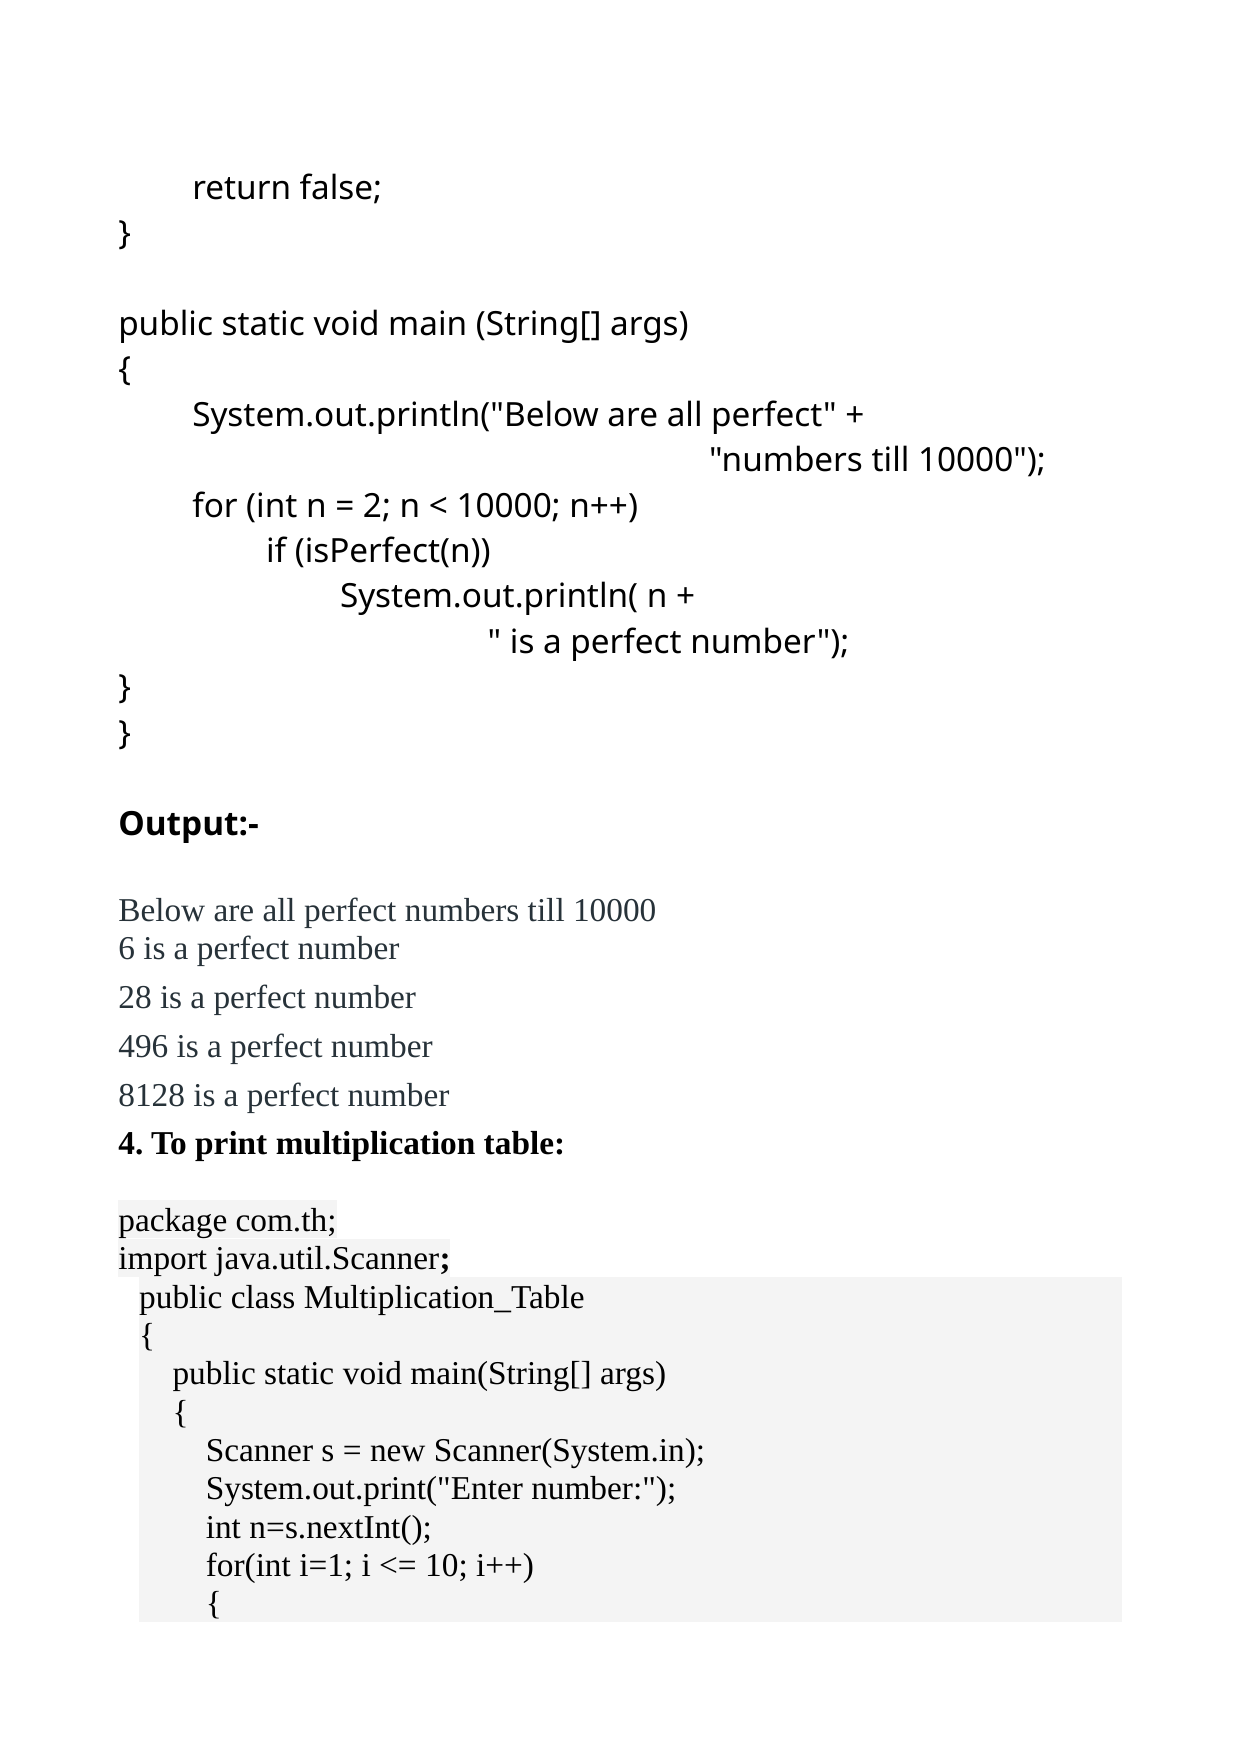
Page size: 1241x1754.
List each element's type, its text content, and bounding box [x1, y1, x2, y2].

text } [118, 663, 1122, 708]
list { [139, 1315, 1122, 1353]
text package com.th; [118, 1200, 1122, 1238]
list { [139, 1392, 1122, 1430]
text 6 is a perfect number [118, 928, 1122, 967]
text "numbers till 10000"); [118, 436, 1122, 481]
text if (isPerfect(n)) [118, 527, 1122, 572]
text public static void main (String[] args) [118, 300, 1122, 345]
text 8128 is a perfect number [118, 1075, 1122, 1113]
text for (int n = 2; n < 10000; n++) [118, 481, 1122, 527]
text System.out.println( n + [118, 572, 1122, 618]
text { [118, 345, 1122, 391]
list int n=s.nextInt(); [139, 1507, 1122, 1545]
text 496 is a perfect number [118, 1026, 1122, 1064]
text Output:- [118, 799, 1122, 845]
text 28 is a perfect number [118, 977, 1122, 1016]
text } [118, 209, 1122, 254]
list Scanner s = new Scanner(System.in); [139, 1430, 1122, 1468]
list System.out.print("Enter number:"); [139, 1468, 1122, 1507]
list public static void main(String[] args) [139, 1353, 1122, 1392]
text " is a perfect number"); [118, 618, 1122, 663]
list for(int i=1; i <= 10; i++) [139, 1545, 1122, 1583]
text 4. To print multiplication table: [118, 1123, 1122, 1162]
list { [139, 1583, 1122, 1622]
text } [118, 708, 1122, 754]
text return false; [118, 163, 1122, 209]
text System.out.println("Below are all perfect" + [118, 391, 1122, 436]
text import java.util.Scanner; [118, 1238, 1122, 1277]
list public class Multiplication_Table [139, 1277, 1122, 1315]
text Below are all perfect numbers till 10000 [118, 890, 1122, 928]
